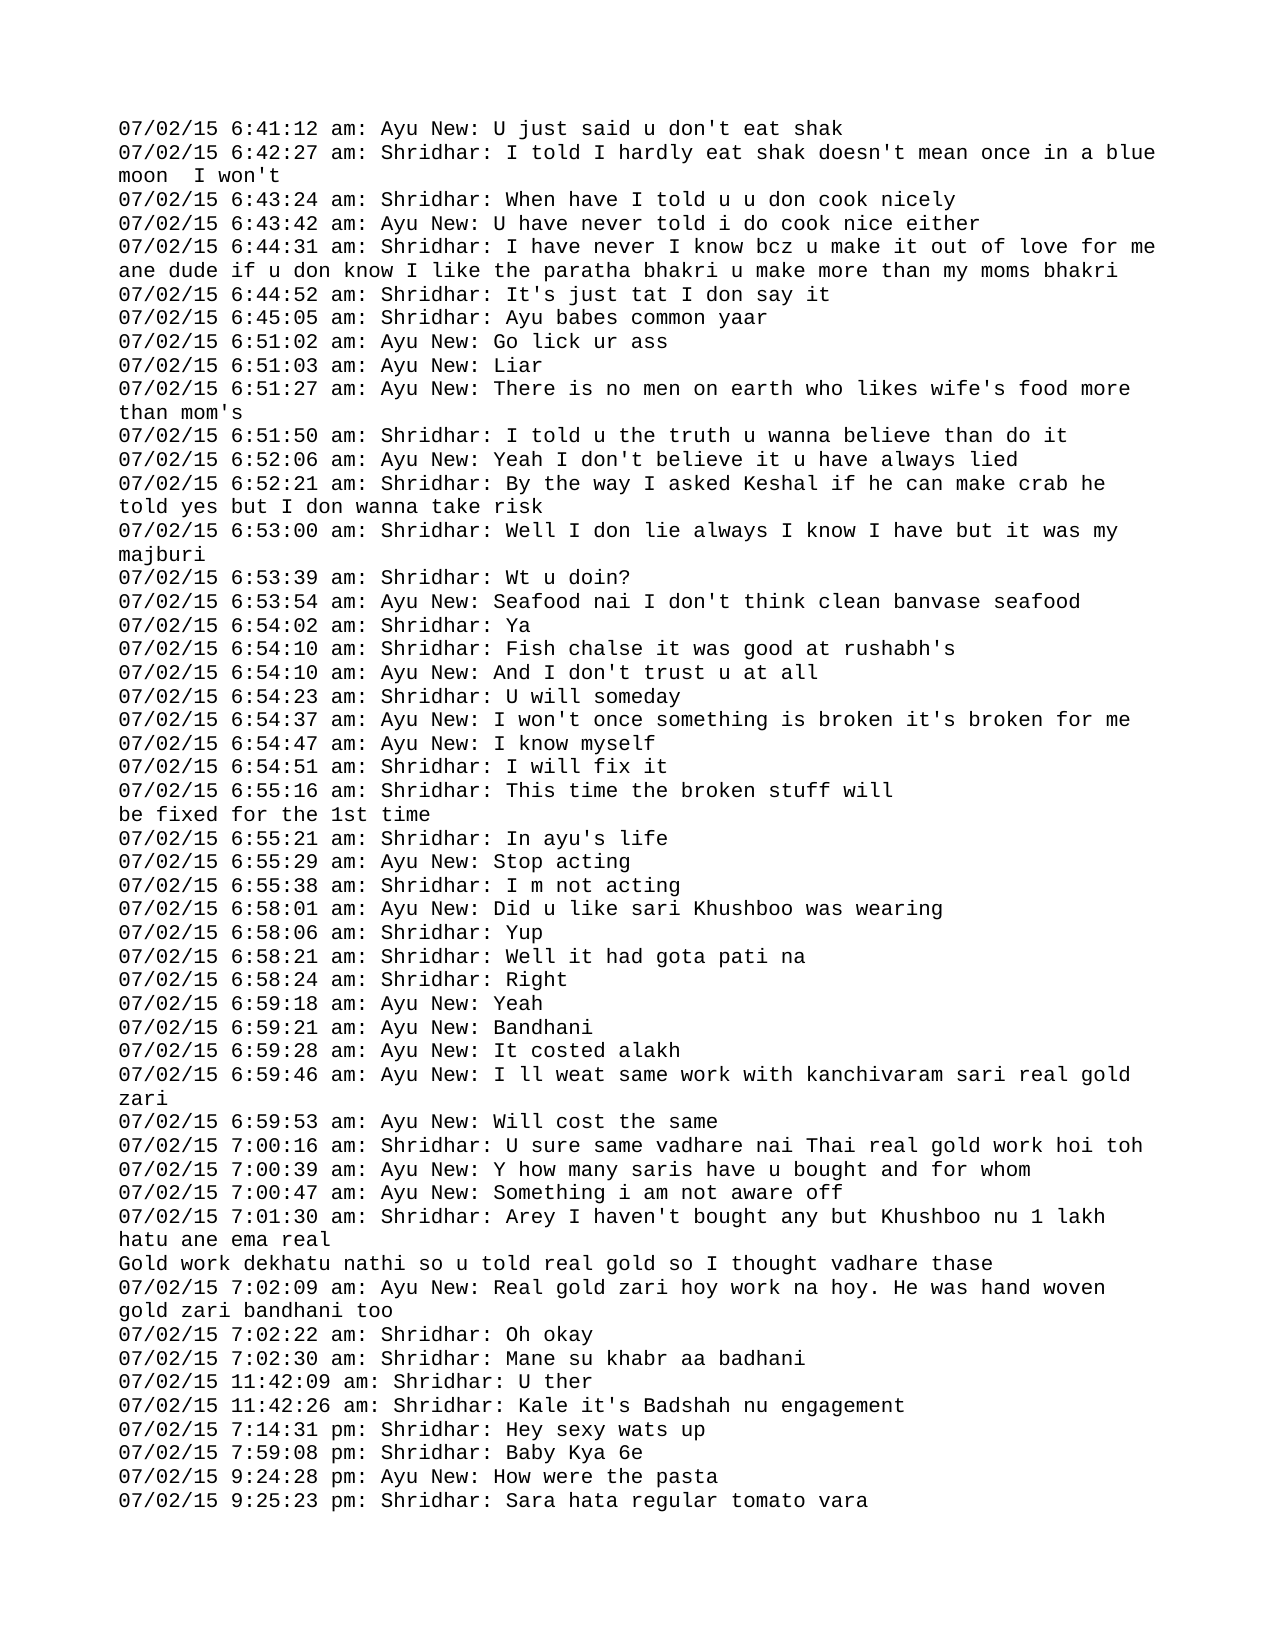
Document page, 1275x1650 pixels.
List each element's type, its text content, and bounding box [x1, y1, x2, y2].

text 07/02/15 6:53:00 am: Shridhar: Well I don lie always I know I have but it was my majburi [118, 520, 1157, 567]
text 07/02/15 6:54:51 am: Shridhar: I will fix it [118, 757, 1157, 780]
text 07/02/15 9:25:23 pm: Shridhar: Sara hata regular tomato vara [118, 1489, 1157, 1513]
text 07/02/15 7:00:16 am: Shridhar: U sure same vadhare nai Thai real gold work hoi toh [118, 1135, 1157, 1158]
text 07/02/15 6:42:27 am: Shridhar: I told I hardly eat shak doesn't mean once in a blue moon I won't [118, 142, 1157, 189]
text be fixed for the 1st time [118, 804, 1157, 827]
text 07/02/15 6:53:39 am: Shridhar: Wt u doin? [118, 567, 1157, 591]
text 07/02/15 6:51:50 am: Shridhar: I told u the truth u wanna believe than do it [118, 426, 1157, 449]
text 07/02/15 6:55:21 am: Shridhar: In ayu's life [118, 827, 1157, 851]
text 07/02/15 6:54:10 am: Shridhar: Fish chalse it was good at rushabh's [118, 638, 1157, 662]
text 07/02/15 6:59:46 am: Ayu New: I ll weat same work with kanchivaram sari real gold zari [118, 1064, 1157, 1111]
text 07/02/15 7:02:30 am: Shridhar: Mane su khabr aa badhani [118, 1348, 1157, 1371]
text 07/02/15 6:54:02 am: Shridhar: Ya [118, 615, 1157, 638]
text 07/02/15 6:55:38 am: Shridhar: I m not acting [118, 875, 1157, 898]
text 07/02/15 6:51:02 am: Ayu New: Go lick ur ass [118, 331, 1157, 354]
text 07/02/15 9:24:28 pm: Ayu New: How were the pasta [118, 1466, 1157, 1489]
text 07/02/15 6:55:16 am: Shridhar: This time the broken stuff will [118, 780, 1157, 804]
text 07/02/15 6:54:23 am: Shridhar: U will someday [118, 686, 1157, 709]
text 07/02/15 6:53:54 am: Ayu New: Seafood nai I don't think clean banvase seafood [118, 591, 1157, 615]
text 07/02/15 6:51:27 am: Ayu New: There is no men on earth who likes wife's food more than mom's [118, 378, 1157, 426]
text 07/02/15 6:59:53 am: Ayu New: Will cost the same [118, 1111, 1157, 1135]
text 07/02/15 6:58:01 am: Ayu New: Did u like sari Khushboo was wearing [118, 898, 1157, 922]
text 07/02/15 7:02:22 am: Shridhar: Oh okay [118, 1324, 1157, 1348]
text 07/02/15 6:59:18 am: Ayu New: Yeah [118, 993, 1157, 1017]
text 07/02/15 7:00:47 am: Ayu New: Something i am not aware off [118, 1182, 1157, 1206]
text 07/02/15 6:54:37 am: Ayu New: I won't once something is broken it's broken for me [118, 709, 1157, 733]
text Gold work dekhatu nathi so u told real gold so I thought vadhare thase [118, 1253, 1157, 1277]
text 07/02/15 7:14:31 pm: Shridhar: Hey sexy wats up [118, 1419, 1157, 1442]
text 07/02/15 11:42:09 am: Shridhar: U ther [118, 1371, 1157, 1395]
text 07/02/15 6:59:21 am: Ayu New: Bandhani [118, 1017, 1157, 1040]
text 07/02/15 6:54:10 am: Ayu New: And I don't trust u at all [118, 662, 1157, 686]
text 07/02/15 6:43:42 am: Ayu New: U have never told i do cook nice either [118, 213, 1157, 236]
text 07/02/15 6:55:29 am: Ayu New: Stop acting [118, 851, 1157, 875]
text 07/02/15 6:52:06 am: Ayu New: Yeah I don't believe it u have always lied [118, 449, 1157, 473]
text 07/02/15 6:59:28 am: Ayu New: It costed alakh [118, 1040, 1157, 1064]
text 07/02/15 6:43:24 am: Shridhar: When have I told u u don cook nicely [118, 189, 1157, 213]
text 07/02/15 6:52:21 am: Shridhar: By the way I asked Keshal if he can make crab he told yes but I don wanna take risk [118, 473, 1157, 520]
text 07/02/15 7:59:08 pm: Shridhar: Baby Kya 6e [118, 1442, 1157, 1466]
text 07/02/15 6:58:21 am: Shridhar: Well it had gota pati na [118, 946, 1157, 969]
text 07/02/15 6:45:05 am: Shridhar: Ayu babes common yaar [118, 307, 1157, 331]
text 07/02/15 6:54:47 am: Ayu New: I know myself [118, 733, 1157, 757]
text 07/02/15 7:01:30 am: Shridhar: Arey I haven't bought any but Khushboo nu 1 lakh hatu ane ema real [118, 1206, 1157, 1253]
text 07/02/15 7:00:39 am: Ayu New: Y how many saris have u bought and for whom [118, 1158, 1157, 1182]
text 07/02/15 7:02:09 am: Ayu New: Real gold zari hoy work na hoy. He was hand woven gold zari bandhani too [118, 1277, 1157, 1324]
text 07/02/15 6:44:52 am: Shridhar: It's just tat I don say it [118, 284, 1157, 307]
text 07/02/15 11:42:26 am: Shridhar: Kale it's Badshah nu engagement [118, 1395, 1157, 1419]
text 07/02/15 6:58:06 am: Shridhar: Yup [118, 922, 1157, 946]
text 07/02/15 6:41:12 am: Ayu New: U just said u don't eat shak [118, 118, 1157, 142]
text 07/02/15 6:44:31 am: Shridhar: I have never I know bcz u make it out of love for me ane dude if u don know I like the paratha bhakri u make more than my moms bhakri [118, 236, 1157, 284]
text 07/02/15 6:58:24 am: Shridhar: Right [118, 969, 1157, 993]
text 07/02/15 6:51:03 am: Ayu New: Liar [118, 354, 1157, 378]
